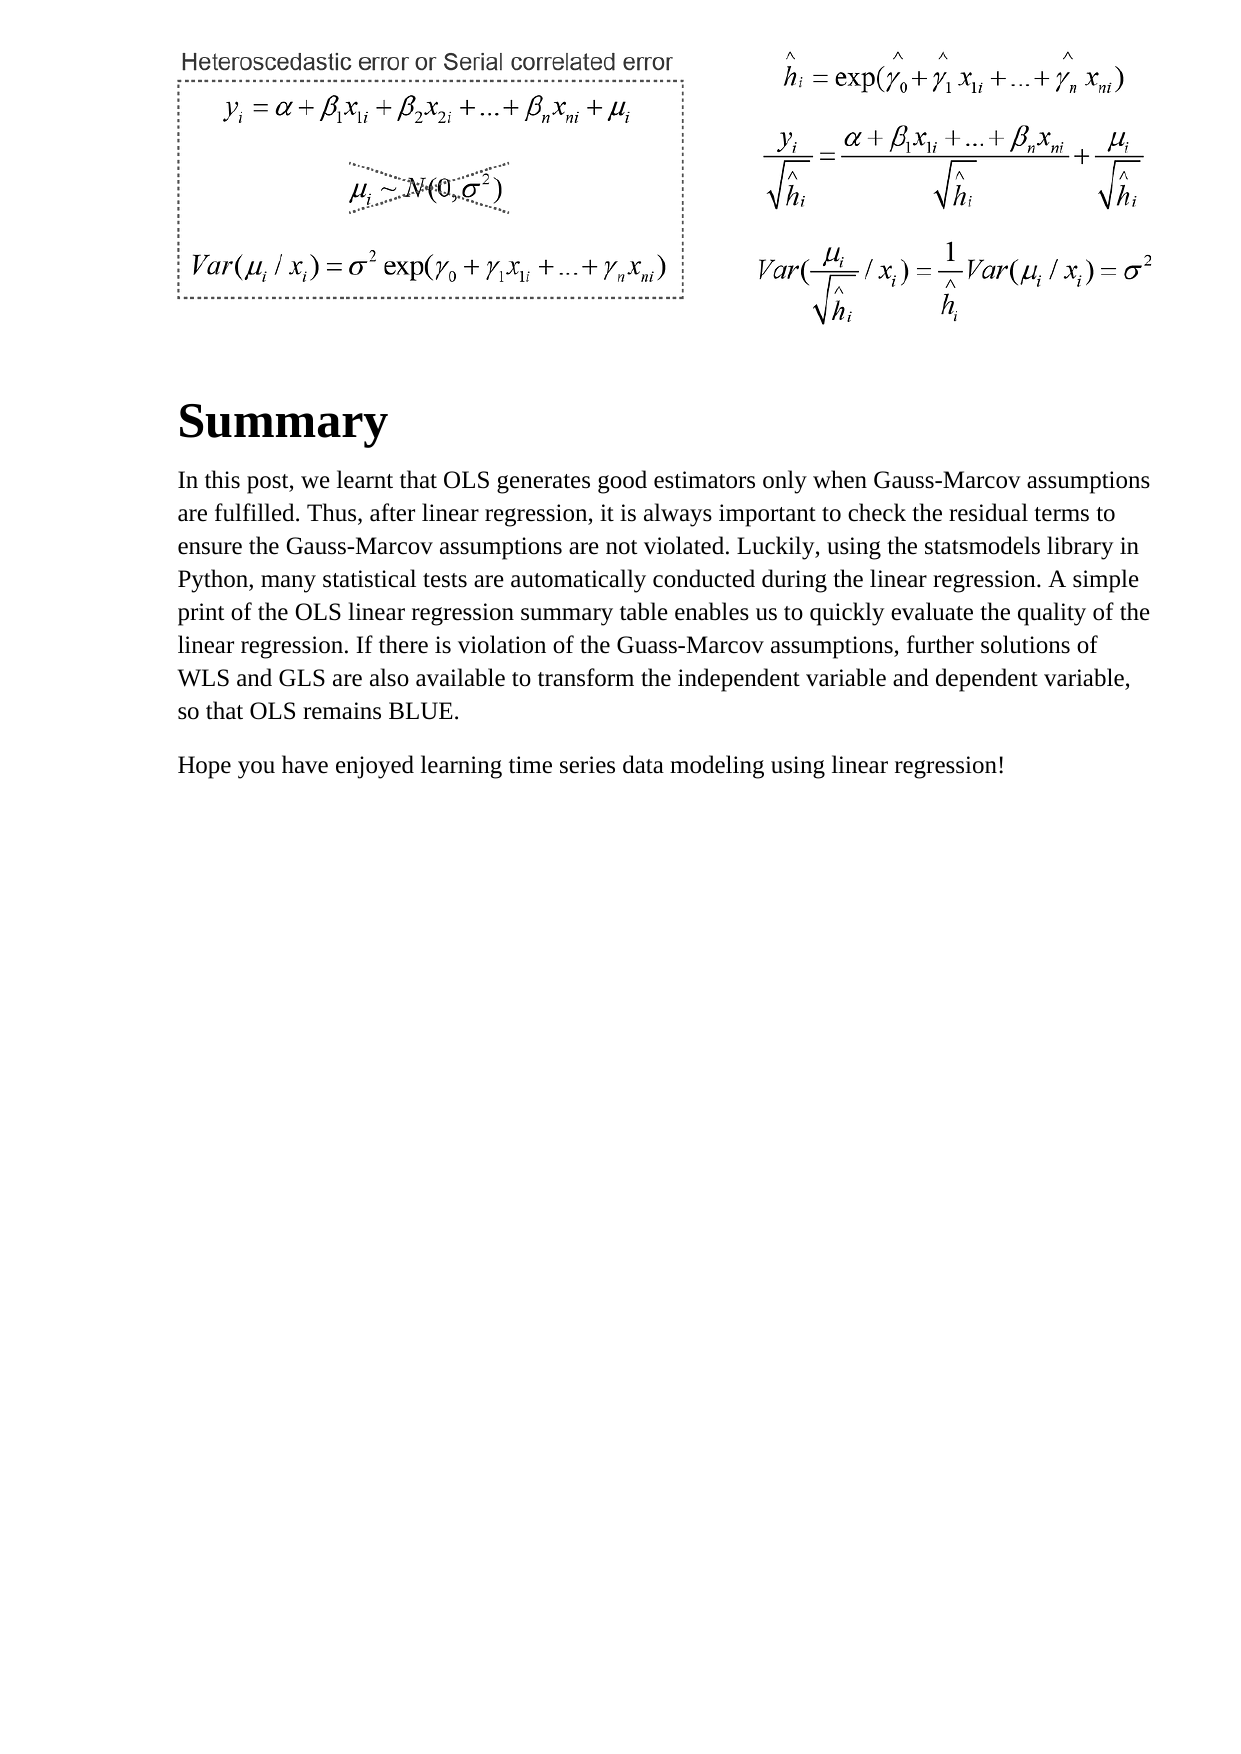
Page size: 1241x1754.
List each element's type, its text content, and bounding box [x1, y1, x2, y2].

picture [177, 44, 1152, 329]
text In this post, we learnt that OLS generates good estimators only when Gauss-Marcov assumptions are fulfilled. Thus, after linear regression, it is always important to check the residual terms to ensure the Gauss-Marcov assumptions are not violated. Luckily, using the statsmodels library in Python, many statistical tests are automatically conducted during the linear regression. A simple print of the OLS linear regression summary table enables us to quickly evaluate the quality of the linear regression. If there is violation of the Guass-Marcov assumptions, further solutions of WLS and GLS are also available to transform the independent variable and dependent variable, so that OLS remains BLUE. [177, 465, 1152, 725]
text Summary [177, 390, 1152, 448]
text Hope you have enjoyed learning time series data modeling using linear regression! [177, 750, 1152, 778]
